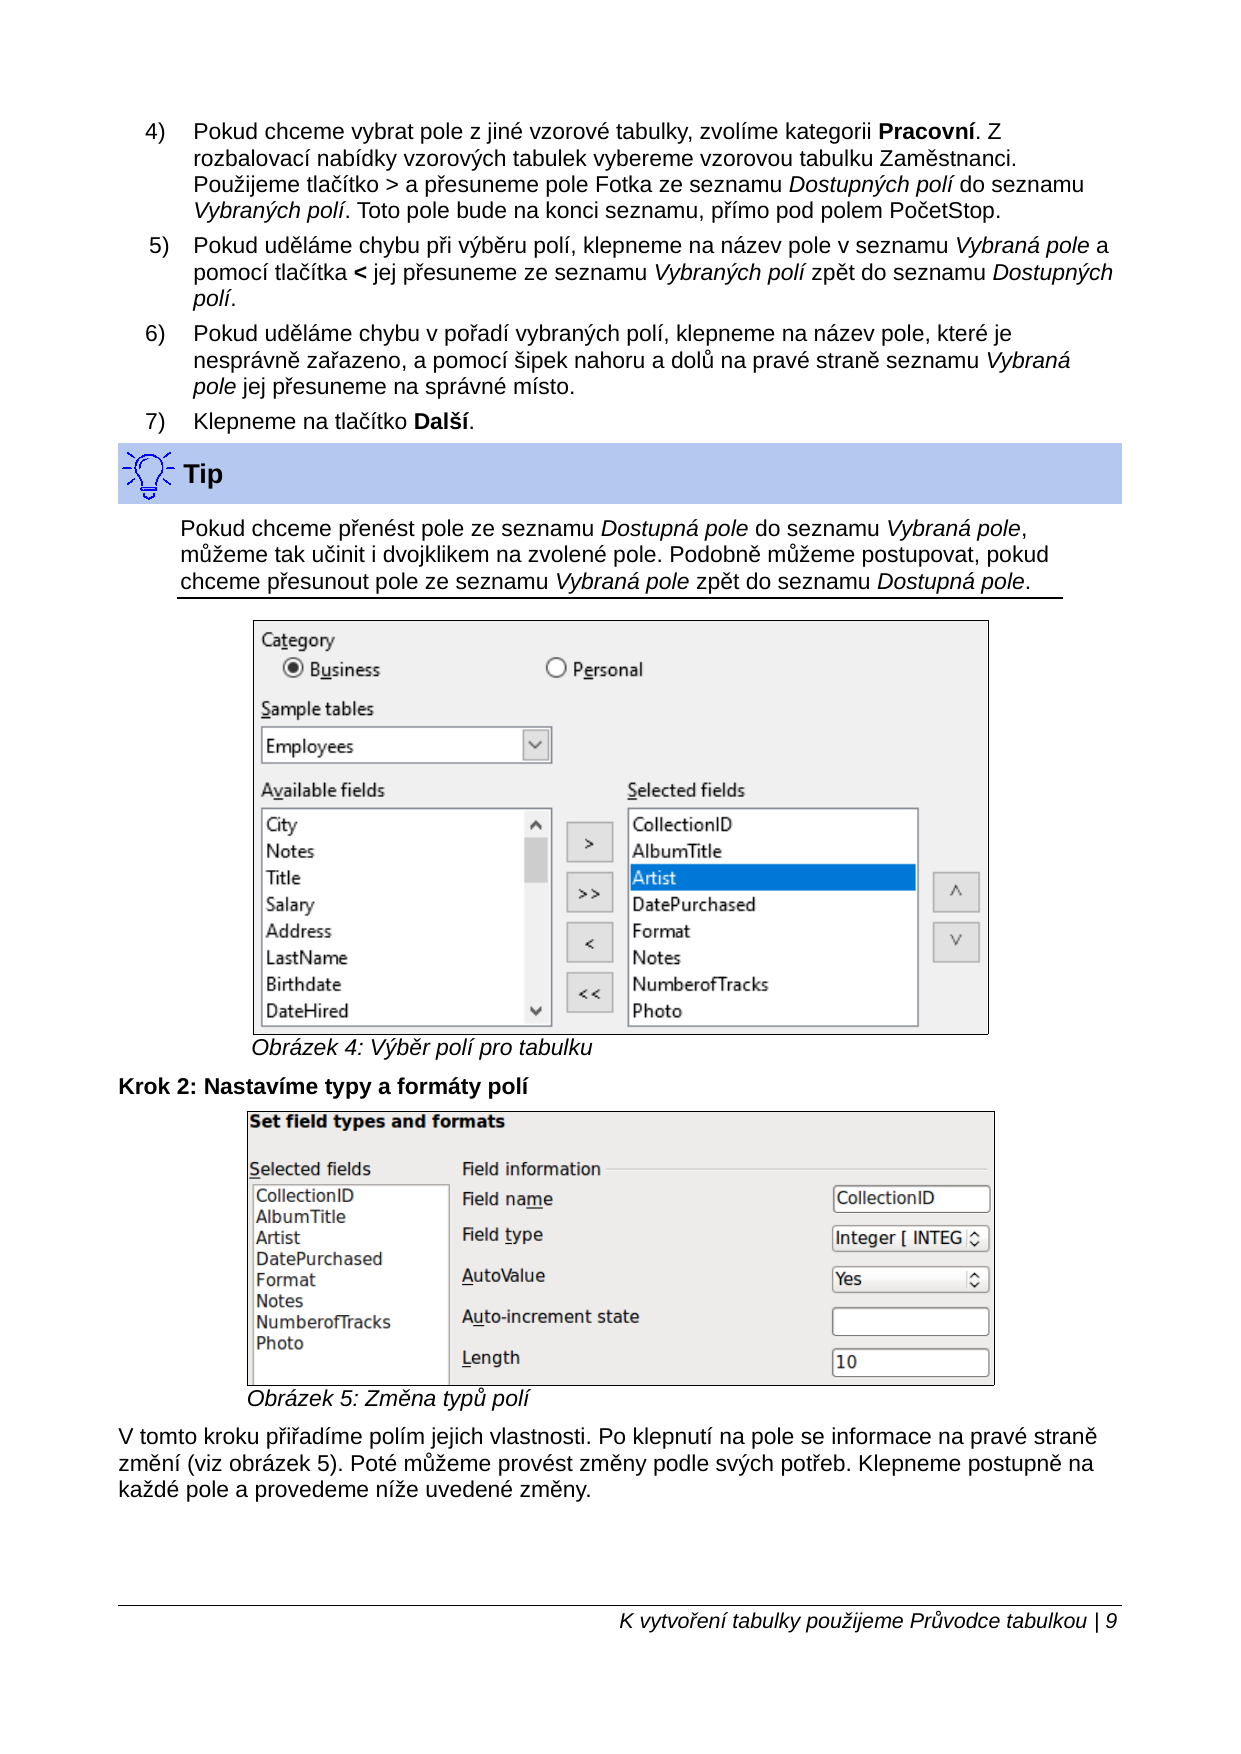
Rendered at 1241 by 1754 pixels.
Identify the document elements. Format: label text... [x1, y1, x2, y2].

text Obrázek 5: Změna typů polí [247, 1386, 994, 1411]
list Pokud chceme vybrat pole z jiné vzorové tabulky, zvolíme kategorii Pracovní. Z rozbalovací nabídky vzorových tabulek vybereme vzorovou tabulku Zaměstnanci. Použijeme tlačítko > a přesuneme pole Fotka ze seznamu Dostupných polí do seznamu Vybraných polí. Toto pole bude na konci seznamu, přímo pod polem PočetStop. [165, 118, 1122, 223]
picture [254, 621, 988, 1034]
text Pokud chceme přenést pole ze seznamu Dostupná pole do seznamu Vybraná pole, můžeme tak učinit i dvojklikem na zvolené pole. Podobně můžeme postupovat, pokud chceme přesunout pole ze seznamu Vybraná pole zpět do seznamu Dostupná pole. [177, 512, 1063, 597]
list Klepneme na tlačítko Další. [165, 408, 1122, 434]
list Pokud uděláme chybu v pořadí vybraných polí, klepneme na název pole, které je nesprávně zařazeno, a pomocí šipek nahoru a dolů na pravé straně seznamu Vybraná pole jej přesuneme na správné místo. [165, 320, 1122, 399]
text Obrázek 4: Výběr polí pro tabulku [251, 620, 989, 1061]
list Pokud uděláme chybu při výběru polí, klepneme na název pole v seznamu Vybraná pole a pomocí tlačítka < jej přesuneme ze seznamu Vybraných polí zpět do seznamu Dostupných polí. [169, 232, 1122, 311]
text V tomto kroku přiřadíme polím jejich vlastnosti. Po klepnutí na pole se informace na pravé straně změní (viz obrázek 5). Poté můžeme provést změny podle svých potřeb. Klepneme postupně na každé pole a provedeme níže uvedené změny. [118, 1423, 1122, 1502]
subtitle Tip [118, 443, 1122, 504]
text Krok 2: Nastavíme typy a formáty polí [118, 1073, 1122, 1099]
picture [119, 444, 179, 504]
picture [248, 1112, 994, 1385]
